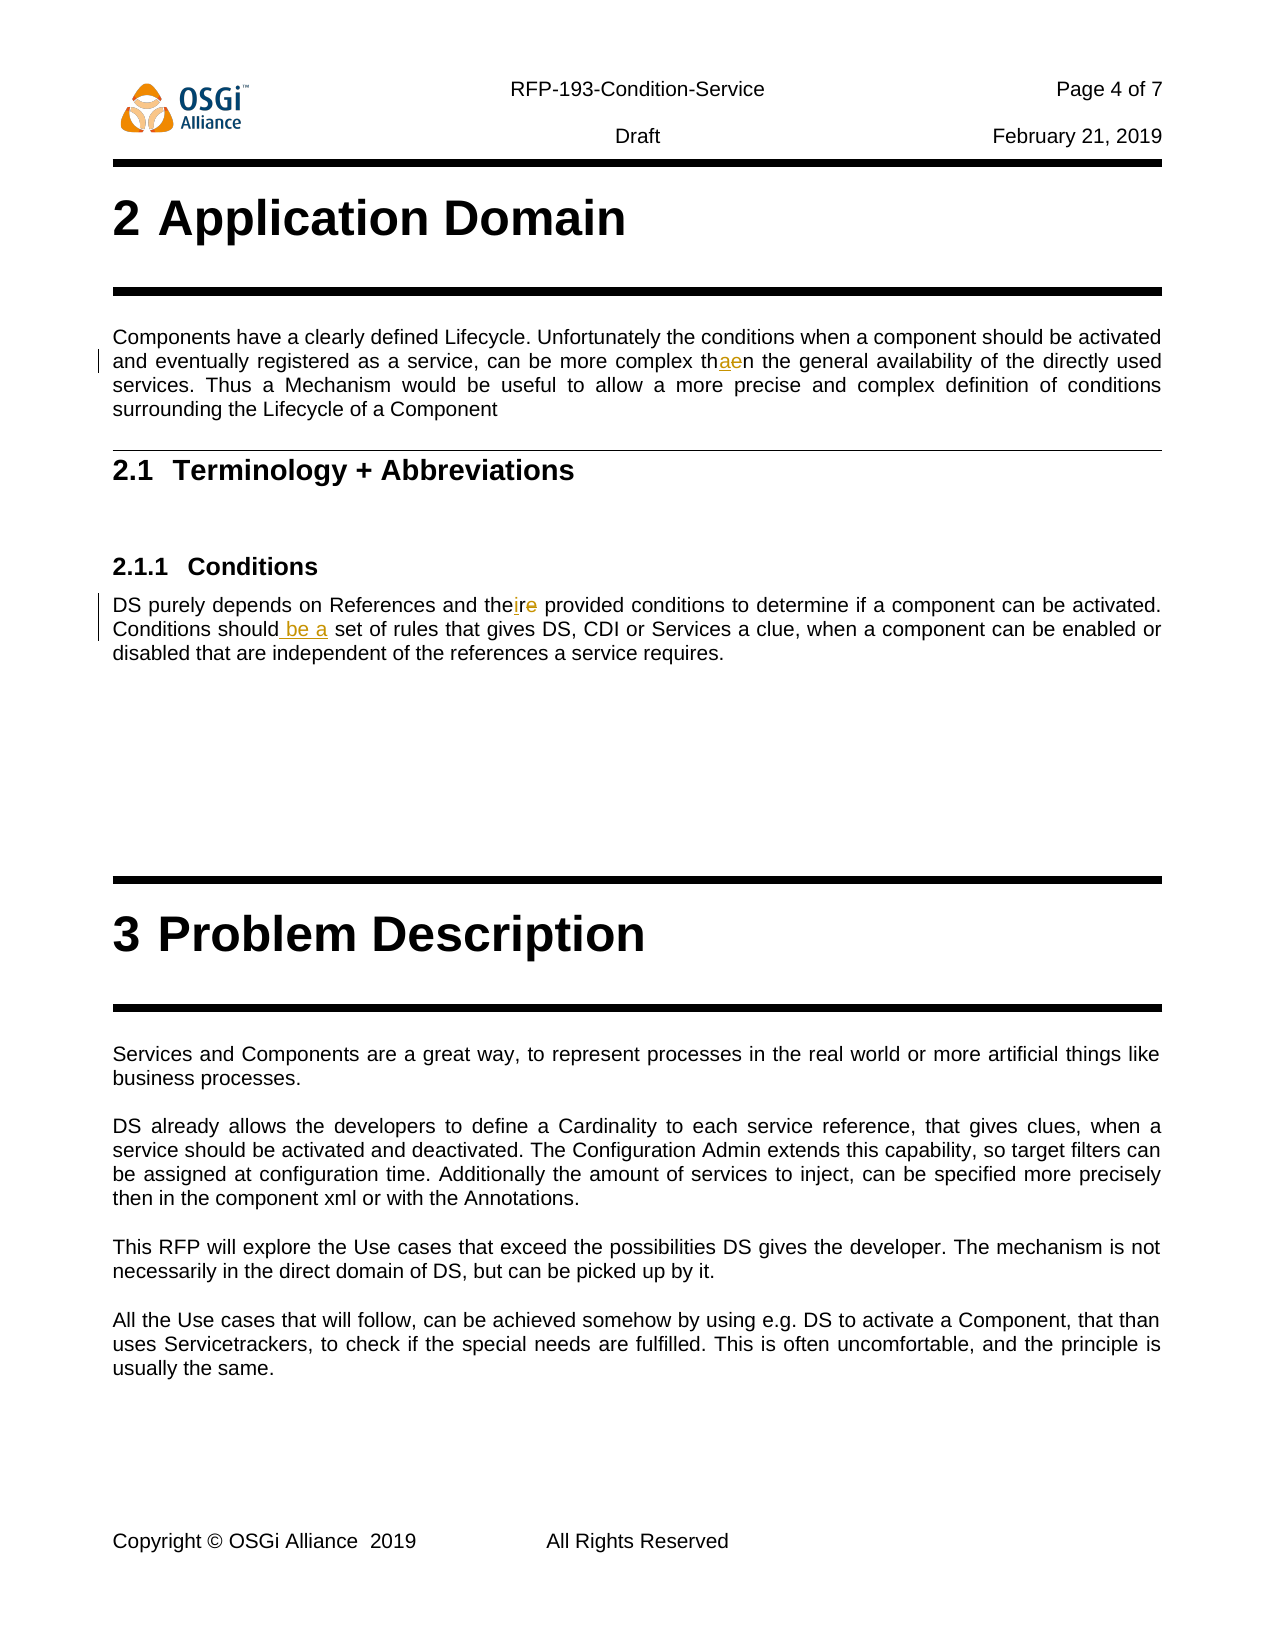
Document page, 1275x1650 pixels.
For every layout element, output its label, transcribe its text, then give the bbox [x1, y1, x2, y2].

subtitle Application Domain [112, 160, 1162, 296]
text Components have a clearly defined Lifecycle. Unfortunately the conditions when a component should be activated and eventually registered as a service, can be more complex than the general availability of the directly used services. Thus a Mechanism would be useful to allow a more precise and complex definition of conditions surrounding the Lifecycle of a Component [112, 325, 1162, 421]
text Services and Components are a great way, to represent processes in the real world or more artificial things like business processes. [112, 1041, 1162, 1089]
subtitle Terminology + Abbreviations [112, 451, 1162, 486]
subtitle Conditions [112, 552, 1162, 581]
text This RFP will explore the Use cases that exceed the possibilities DS gives the developer. The mechanism is not necessarily in the direct domain of DS, but can be picked up by it. [112, 1235, 1162, 1283]
subtitle Problem Description [112, 877, 1162, 1012]
text All the Use cases that will follow, can be achieved somehow by using e.g. DS to activate a Component, that than uses Servicetrackers, to check if the special needs are fulfilled. This is often uncomfortable, and the principle is usually the same. [112, 1308, 1162, 1380]
text DS already allows the developers to define a Cardinality to each service reference, that gives clues, when a service should be activated and deactivated. The Configuration Admin extends this capability, so target filters can be assigned at configuration time. Additionally the amount of services to inject, can be specified more precisely then in the component xml or with the Annotations. [112, 1114, 1162, 1210]
text DS purely depends on References and their provided conditions to determine if a component can be activated. Conditions should be a set of rules that gives DS, CDI or Services a clue, when a component can be enabled or disabled that are independent of the references a service requires. [112, 593, 1162, 665]
picture [113, 76, 257, 140]
